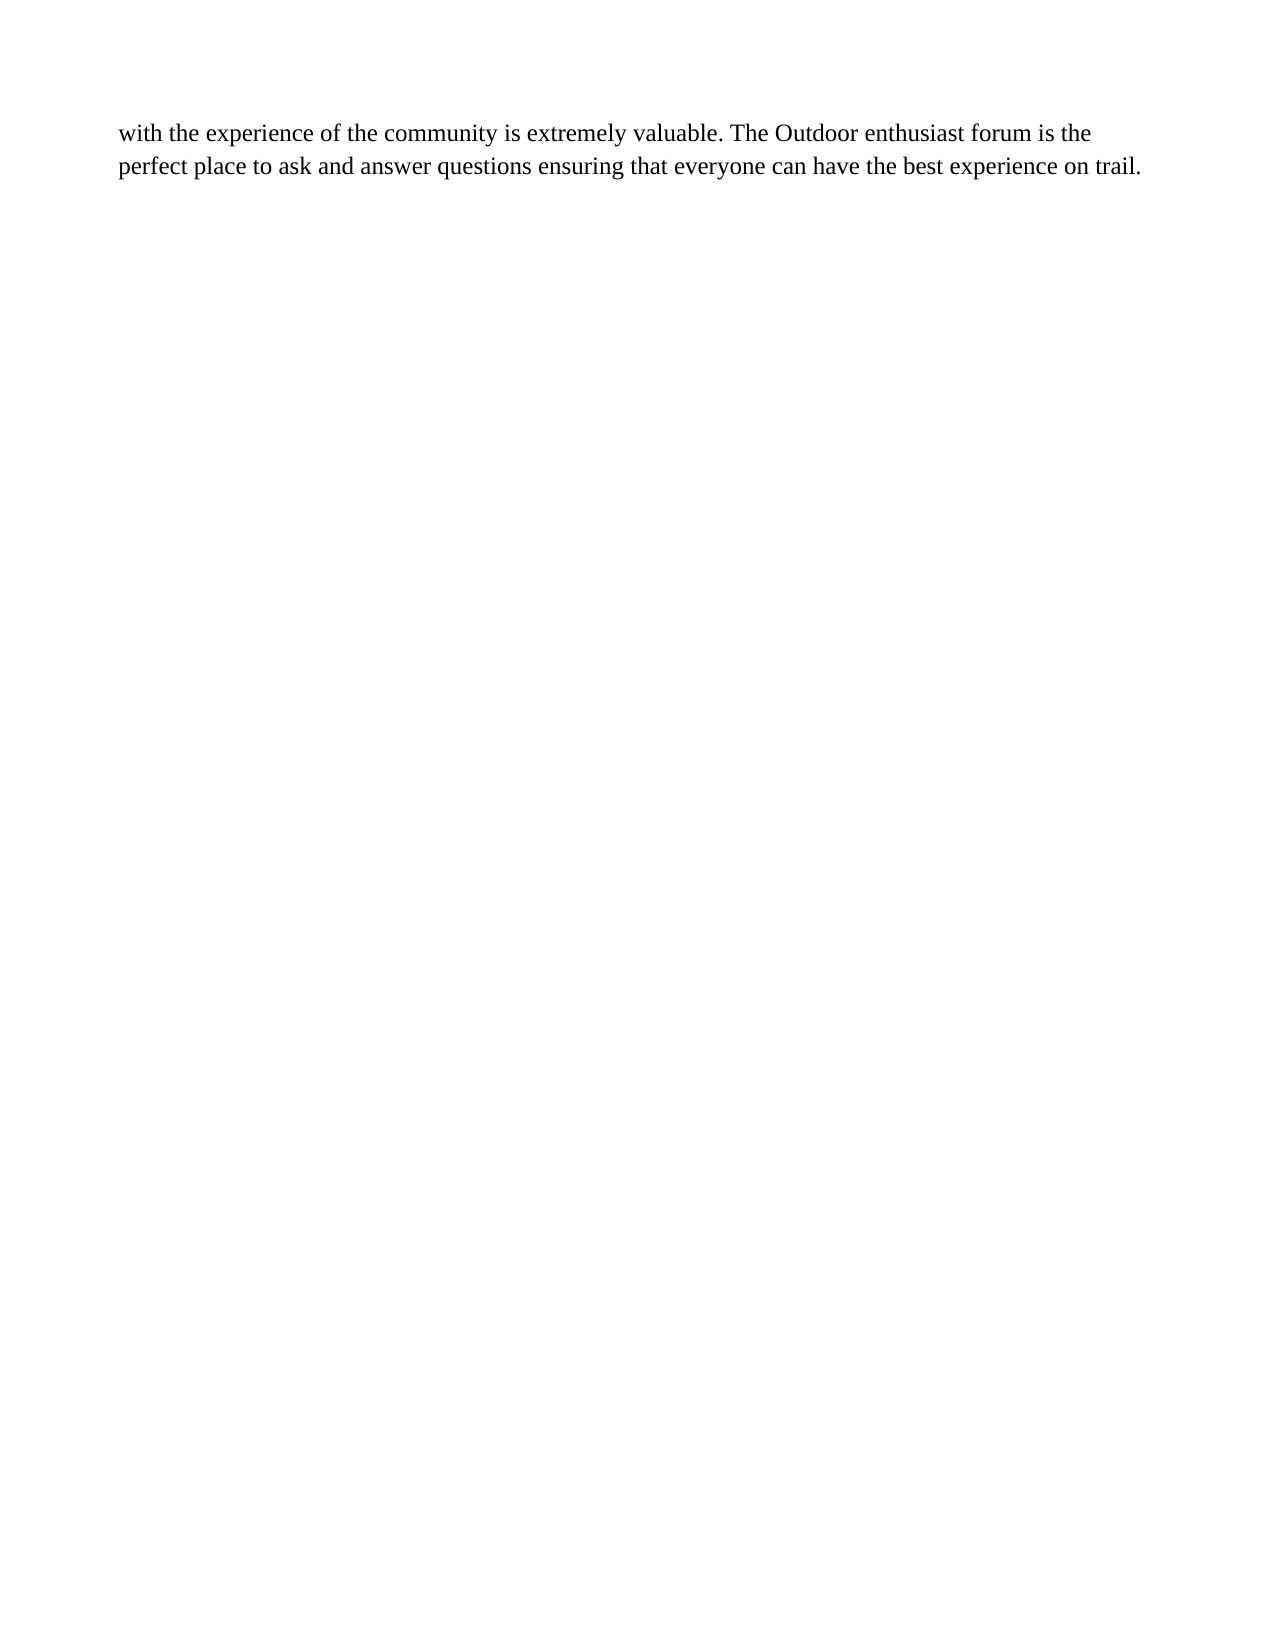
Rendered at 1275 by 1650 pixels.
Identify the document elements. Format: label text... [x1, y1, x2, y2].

table_cell with the experience of the community is extremely valuable. The Outdoor enthusiast forum is the perfect place to ask and answer questions ensuring that everyone can have the best experience on trail. [118, 118, 1157, 325]
